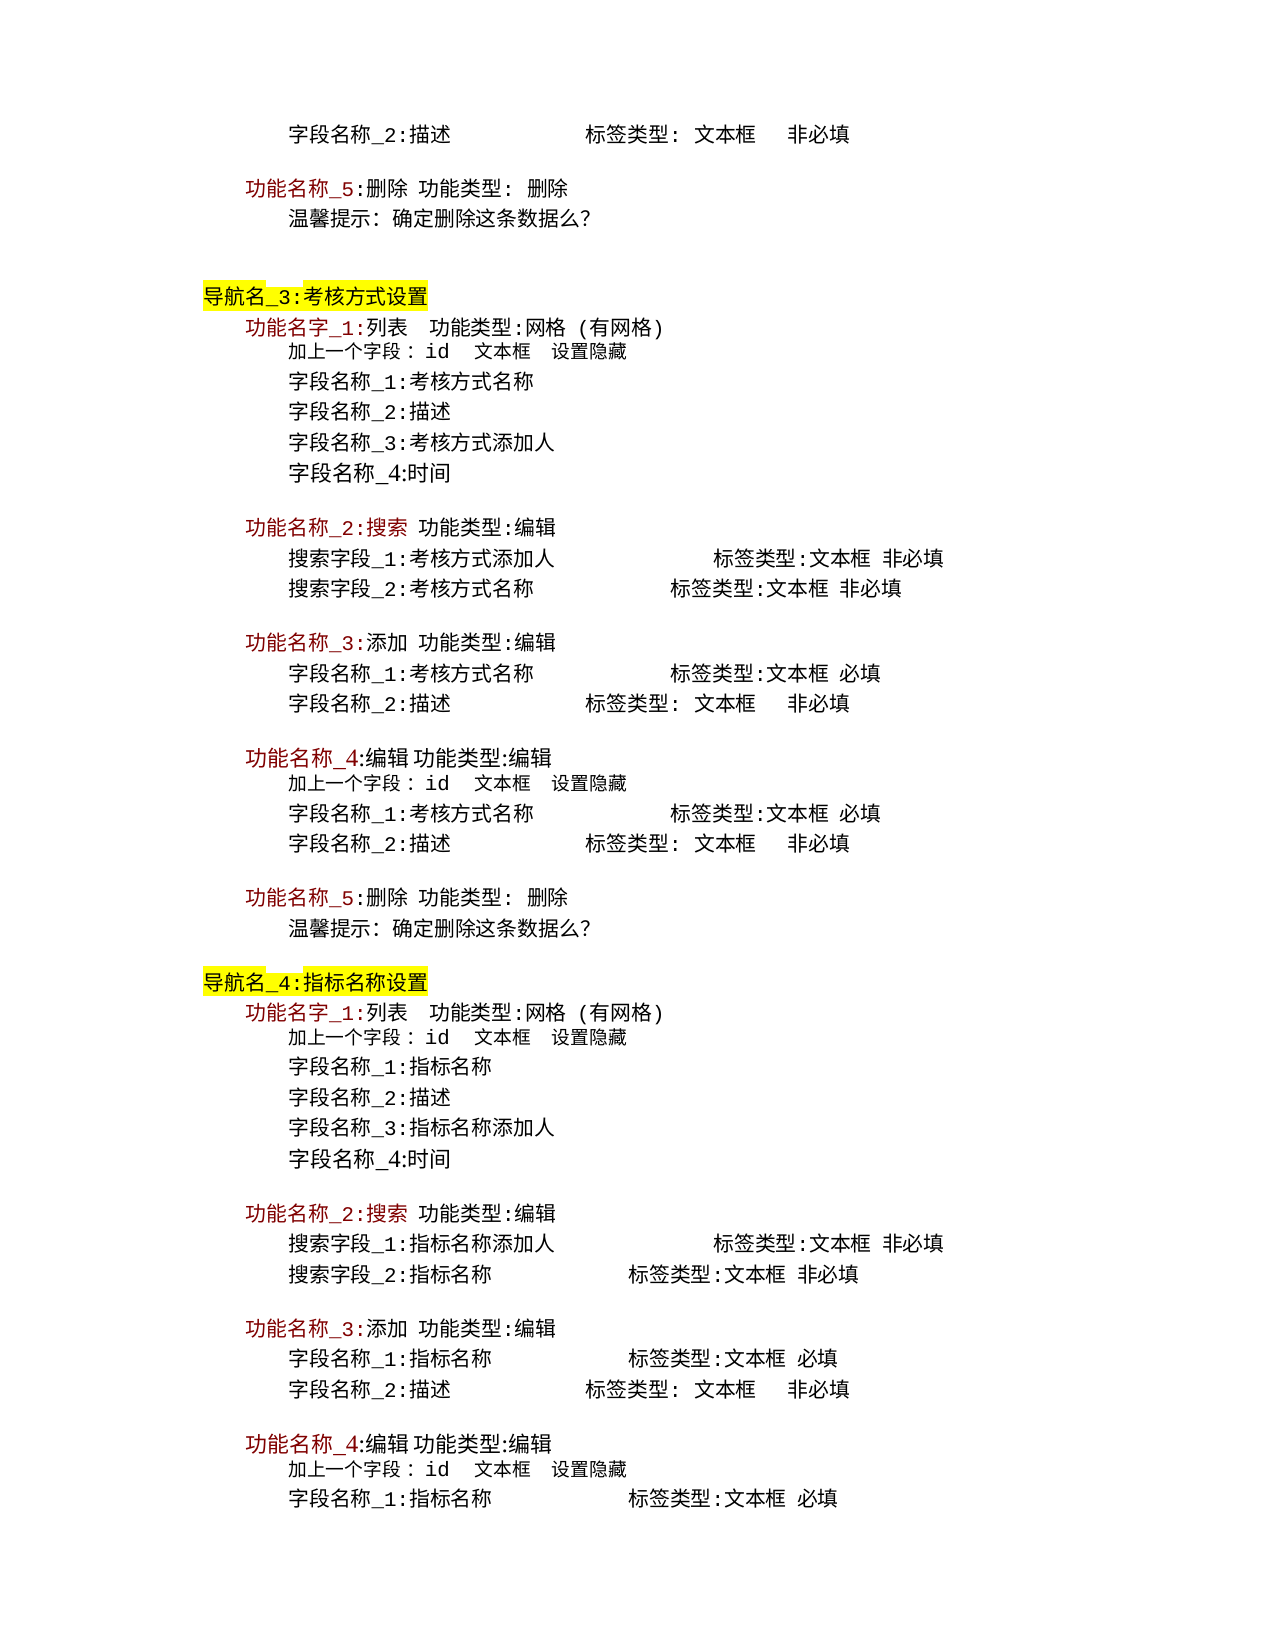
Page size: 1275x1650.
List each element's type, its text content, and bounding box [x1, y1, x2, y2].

text 导航名_4:指标名称设置 [118, 966, 1157, 996]
text 功能名称_4:编辑 功能类型:编辑 [118, 741, 1157, 773]
text 功能名称_5:删除 功能类型: 删除 [118, 172, 1157, 203]
text 字段名称_2:描述 标签类型: 文本框 非必填 [118, 827, 1157, 858]
text 加上一个字段 ：id 文本框 设置隐藏 [118, 1458, 1157, 1482]
text 搜索字段_1:考核方式添加人 标签类型:文本框 非必填 [118, 542, 1157, 572]
text 字段名称_2:描述 [118, 395, 1157, 426]
text 加上一个字段 ：id 文本框 设置隐藏 [118, 341, 1157, 365]
text 字段名称_3:考核方式添加人 [118, 426, 1157, 456]
text 字段名称_4:时间 [118, 1142, 1157, 1173]
text 字段名称_1:考核方式名称 标签类型:文本框 必填 [118, 657, 1157, 687]
text 导航名_3:考核方式设置 [118, 280, 1157, 311]
text 字段名称_4:时间 [118, 456, 1157, 488]
text 搜索字段_1:指标名称添加人 标签类型:文本框 非必填 [118, 1227, 1157, 1258]
text 字段名称_1:指标名称 标签类型:文本框 必填 [118, 1482, 1157, 1513]
text 功能名称_3:添加 功能类型:编辑 [118, 626, 1157, 657]
text 功能名称_4:编辑 功能类型:编辑 [118, 1427, 1157, 1458]
text 温馨提示：确定删除这条数据么？ [118, 912, 1157, 942]
text 字段名称_1:考核方式名称 标签类型:文本框 必填 [118, 797, 1157, 827]
text 功能名字_1:列表 功能类型:网格 (有网格) [118, 311, 1157, 341]
text 字段名称_2:描述 标签类型: 文本框 非必填 [118, 118, 1157, 148]
text 字段名称_3:指标名称添加人 [118, 1111, 1157, 1142]
text 温馨提示：确定删除这条数据么？ [118, 203, 1157, 233]
text 搜索字段_2:指标名称 标签类型:文本框 非必填 [118, 1258, 1157, 1288]
text 加上一个字段 ：id 文本框 设置隐藏 [118, 773, 1157, 797]
text 功能名称_5:删除 功能类型: 删除 [118, 881, 1157, 912]
text 字段名称_2:描述 标签类型: 文本框 非必填 [118, 1373, 1157, 1403]
text 字段名称_2:描述 [118, 1081, 1157, 1111]
text 功能名字_1:列表 功能类型:网格 (有网格) [118, 996, 1157, 1027]
text 字段名称_1:指标名称 [118, 1051, 1157, 1081]
text 搜索字段_2:考核方式名称 标签类型:文本框 非必填 [118, 572, 1157, 603]
text 字段名称_1:指标名称 标签类型:文本框 必填 [118, 1342, 1157, 1373]
text 功能名称_2:搜索 功能类型:编辑 [118, 1197, 1157, 1227]
text 字段名称_1:考核方式名称 [118, 365, 1157, 395]
text 字段名称_2:描述 标签类型: 文本框 非必填 [118, 687, 1157, 718]
text 加上一个字段 ：id 文本框 设置隐藏 [118, 1027, 1157, 1051]
text 功能名称_3:添加 功能类型:编辑 [118, 1312, 1157, 1342]
text 功能名称_2:搜索 功能类型:编辑 [118, 512, 1157, 542]
